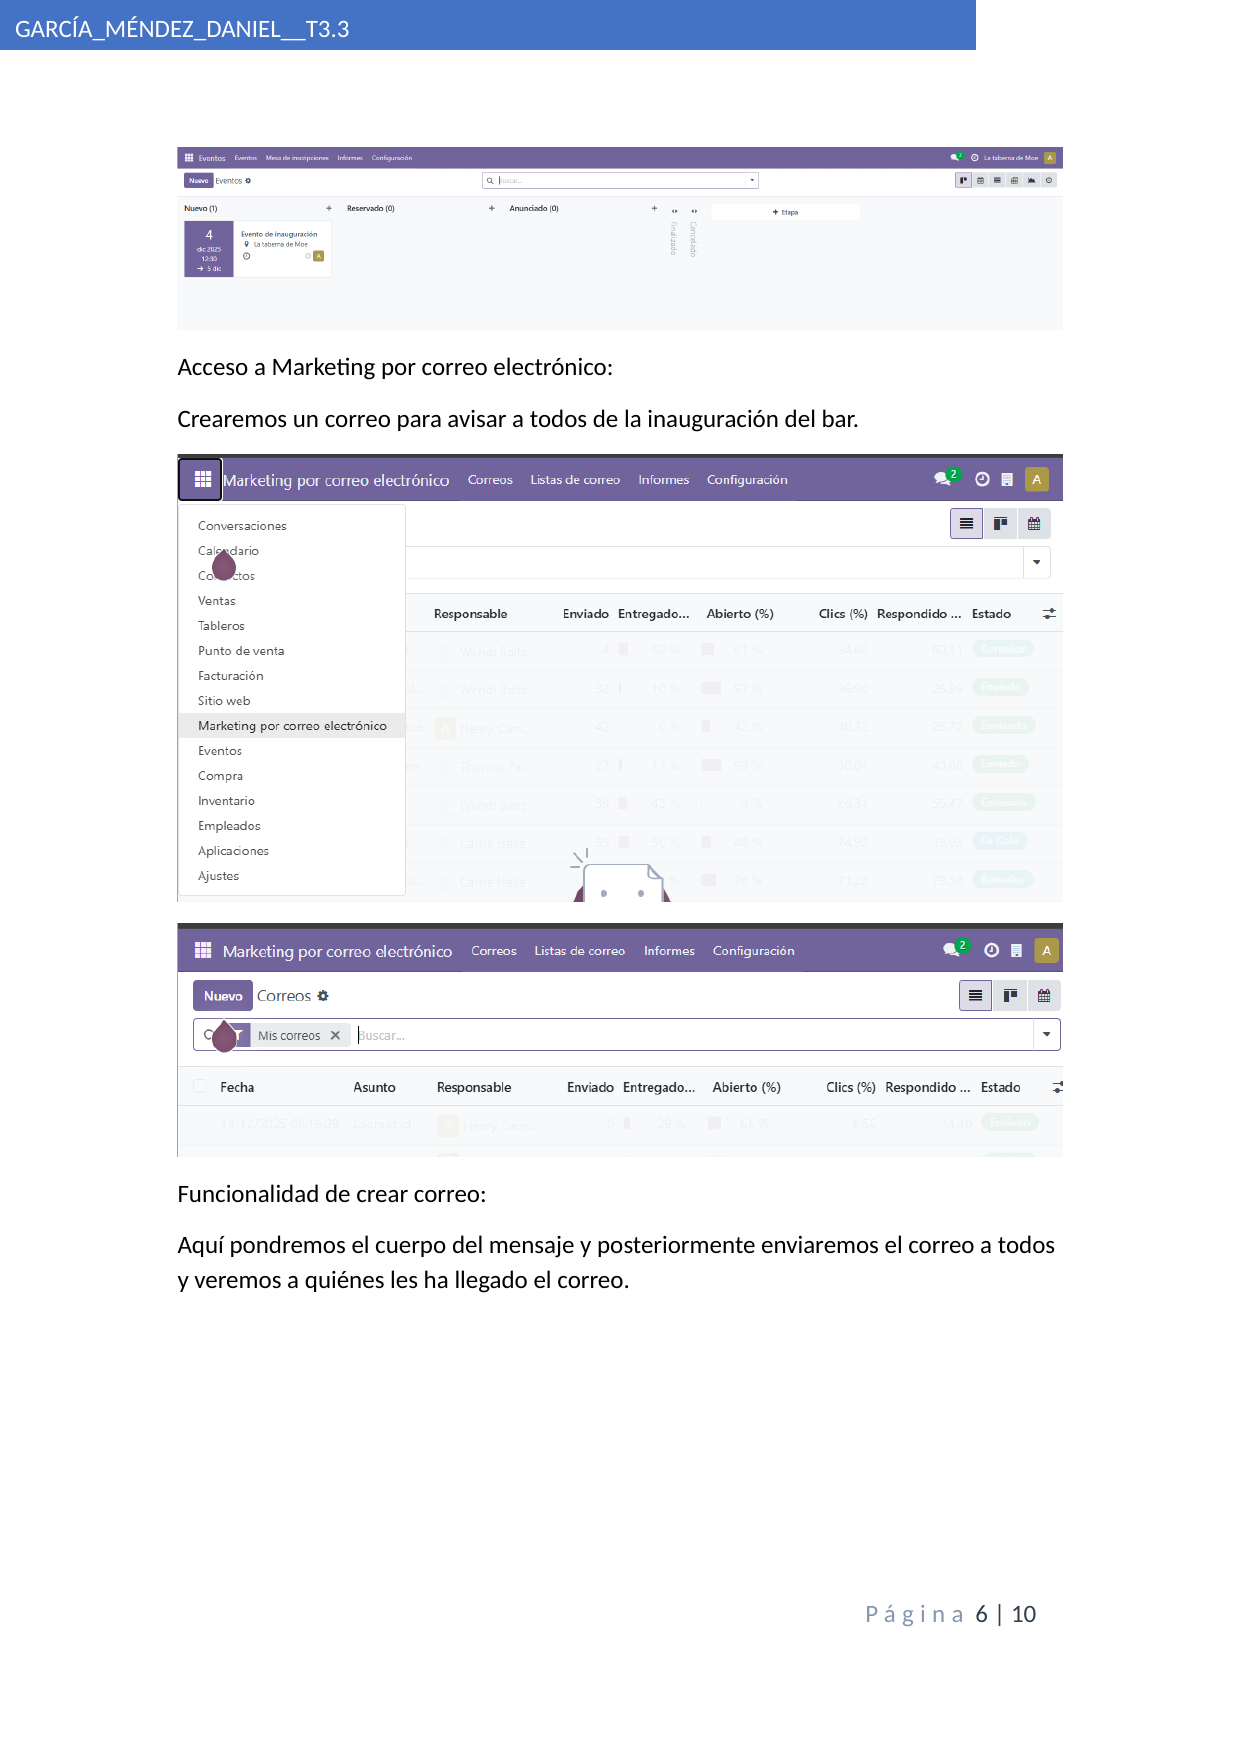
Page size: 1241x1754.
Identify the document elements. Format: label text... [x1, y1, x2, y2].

text Aquí pondremos el cuerpo del mensaje y posteriormente enviaremos el correo a todos y veremos a quiénes les ha llegado el correo. [177, 1230, 1063, 1295]
text Funcionalidad de crear correo: [177, 1178, 1063, 1208]
text Crearemos un correo para avisar a todos de la inauguración del bar. [177, 403, 1063, 433]
text Acceso a Marketing por correo electrónico: [177, 351, 1063, 382]
